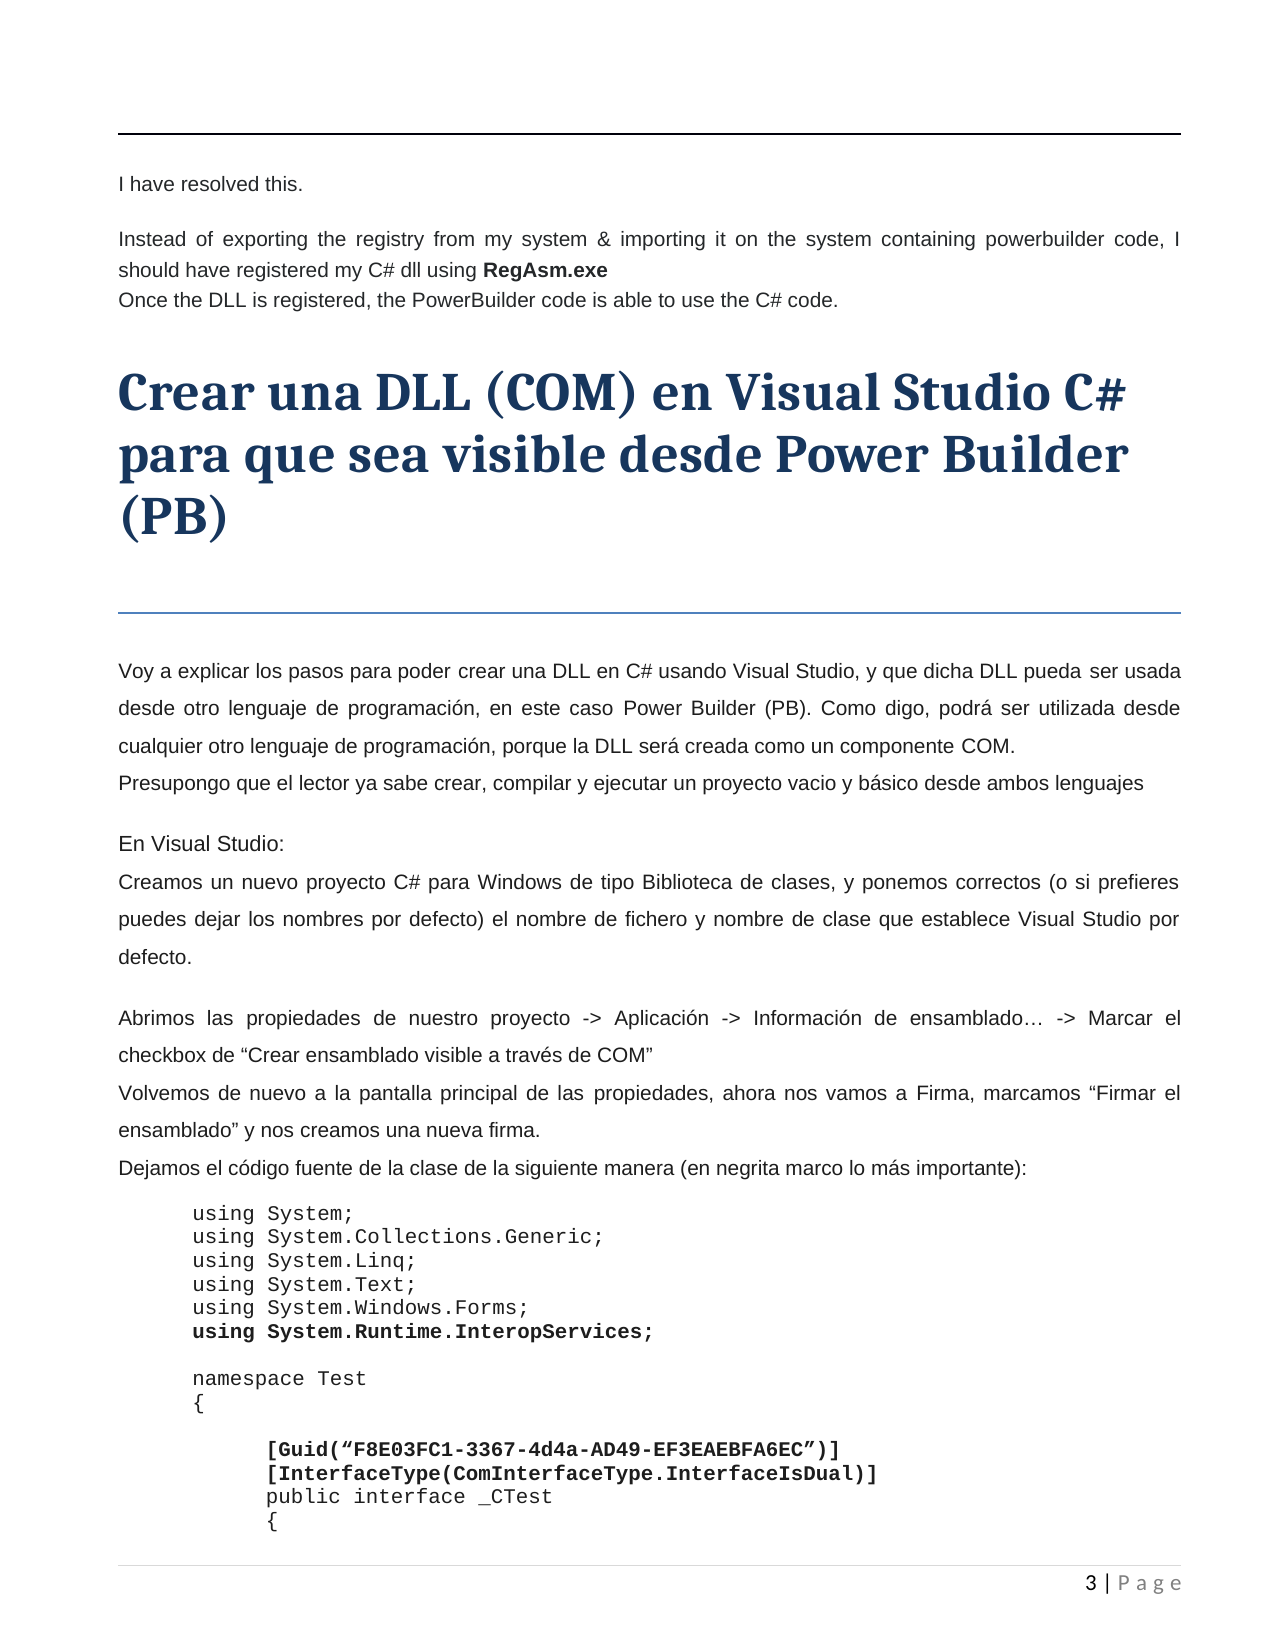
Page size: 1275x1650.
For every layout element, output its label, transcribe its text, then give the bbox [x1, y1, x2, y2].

text Instead of exporting the registry from my system & importing it on the system containing powerbuilder code, I should have registered my C# dll using RegAsm.exe [118, 221, 1181, 282]
text [Guid(“F8E03FC1-3367-4d4a-AD49-EF3EAEBFA6EC”)] [InterfaceType(ComInterfaceType.InterfaceIsDual)] [266, 1439, 1181, 1487]
title Crear una DLL (COM) en Visual Studio C# para que sea visible desde Power Builder (PB) [118, 361, 1181, 548]
text Abrimos las propiedades de nuestro proyecto -> Aplicación -> Información de ensamblado… -> Marcar el checkbox de “Crear ensamblado visible a través de COM” [118, 992, 1181, 1067]
text Presupongo que el lector ya sabe crear, compilar y ejecutar un proyecto vacio y básico desde ambos lenguajes [118, 757, 1181, 795]
text En Visual Studio: [118, 818, 1181, 856]
text Once the DLL is registered, the PowerBuilder code is able to use the C# code. [118, 282, 1181, 312]
text Creamos un nuevo proyecto C# para Windows de tipo Biblioteca de clases, y ponemos correctos (o si prefieres puedes dejar los nombres por defecto) el nombre de fichero y nombre de clase que establece Visual Studio por defecto. [118, 856, 1181, 968]
text public interface _CTest [266, 1487, 1181, 1510]
text I have resolved this. [118, 135, 1181, 196]
text namespace Test { [192, 1368, 1181, 1416]
text using System; using System.Collections.Generic; using System.Linq; using System.Text; using System.Windows.Forms; using System.Runtime.InteropServices; [192, 1203, 1181, 1345]
text Dejamos el código fuente de la clase de la siguiente manera (en negrita marco lo más importante): [118, 1142, 1181, 1179]
text Volvemos de nuevo a la pantalla principal de las propiedades, ahora nos vamos a Firma, marcamos “Firmar el ensamblado” y nos creamos una nueva firma. [118, 1067, 1181, 1142]
text { [192, 1510, 1181, 1534]
text Voy a explicar los pasos para poder crear una DLL en C# usando Visual Studio, y que dicha DLL pueda ser usada desde otro lenguaje de programación, en este caso Power Builder (PB). Como digo, podrá ser utilizada desde cualquier otro lenguaje de programación, porque la DLL será creada como un componente COM. [118, 645, 1181, 757]
